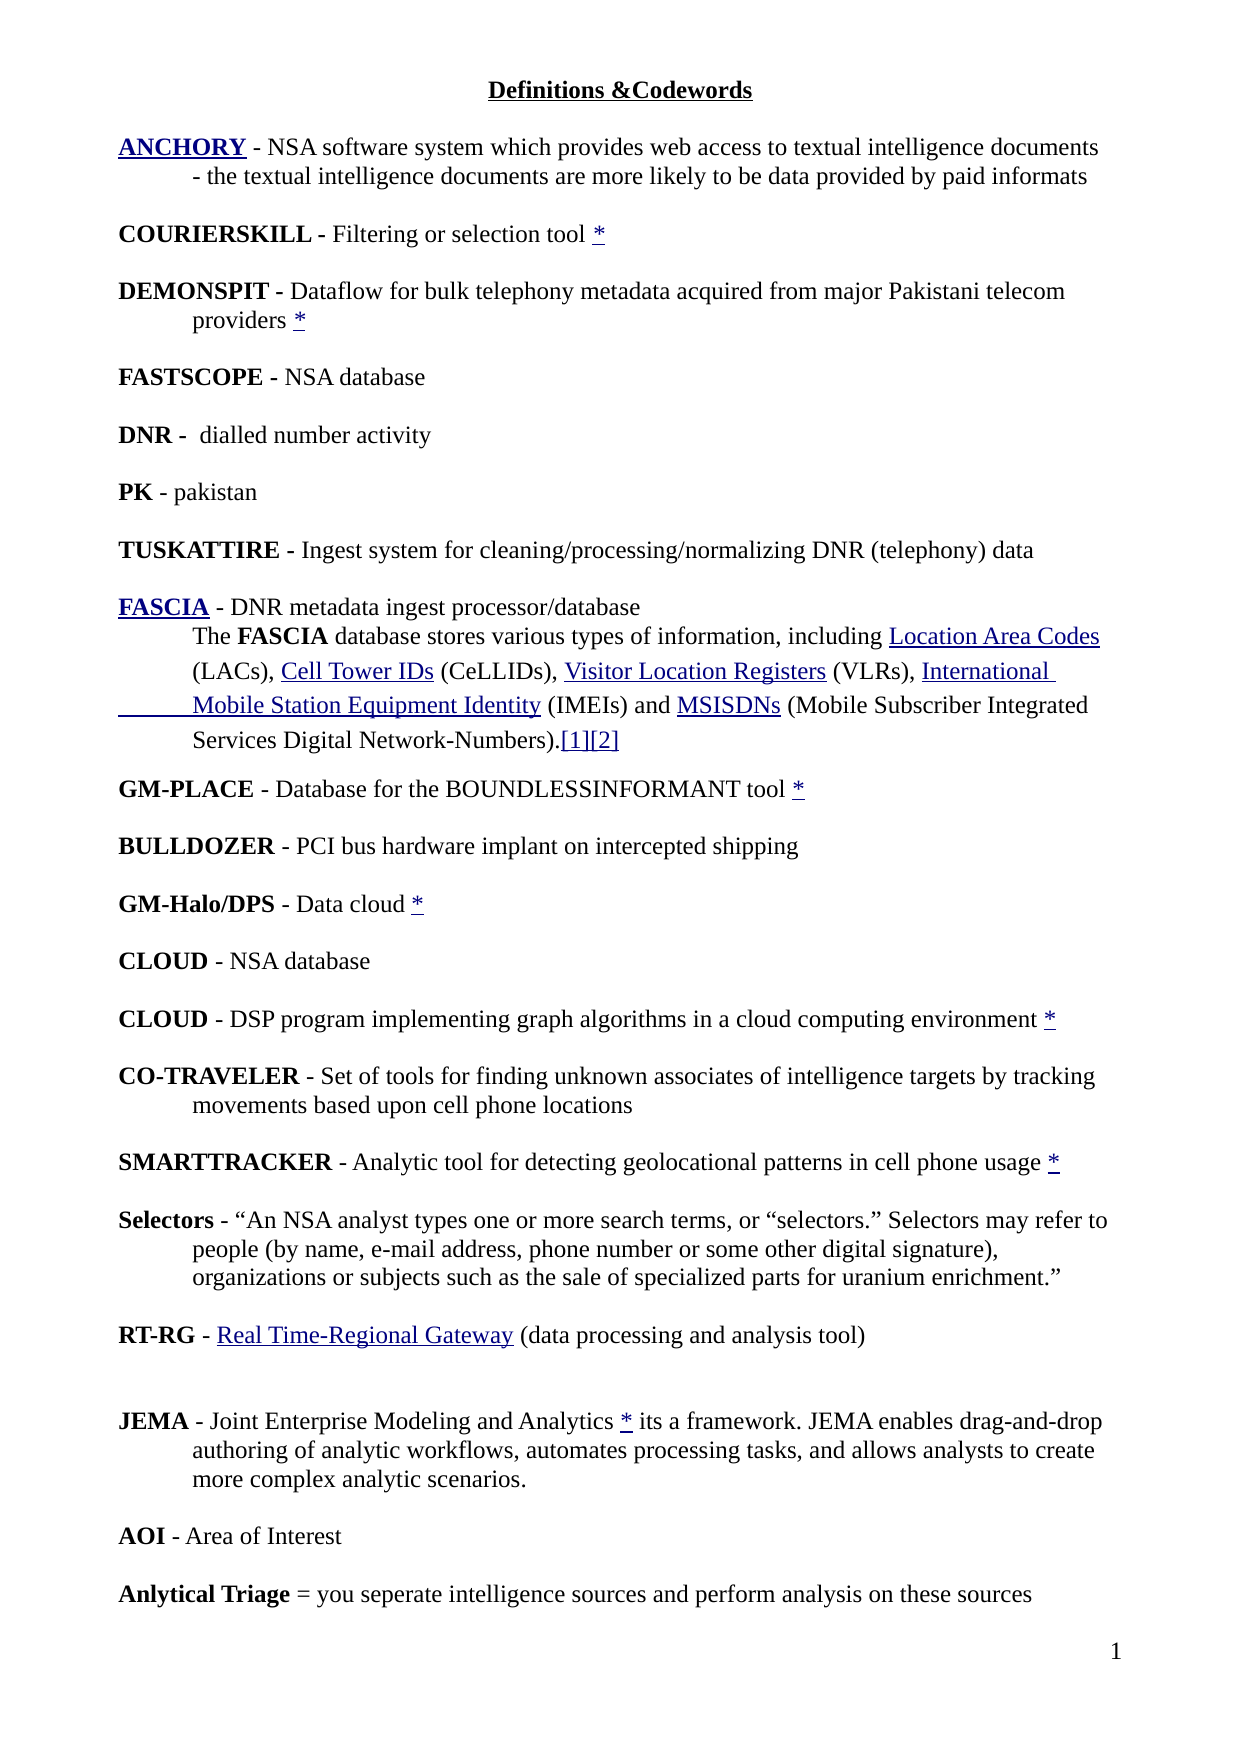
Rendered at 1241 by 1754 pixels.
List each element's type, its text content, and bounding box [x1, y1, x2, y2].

text Selectors - “An NSA analyst types one or more search terms, or “selectors.” Selectors may refer to people (by name, e-mail address, phone number or some other digital signature), organizations or subjects such as the sale of specialized parts for uranium enrichment.” [118, 1205, 1122, 1291]
text GM-PLACE - Database for the BOUNDLESSINFORMANT tool * [118, 774, 1122, 802]
text GM-Halo/DPS - Data cloud * [118, 889, 1122, 917]
text BULLDOZER - PCI bus hardware implant on intercepted shipping [118, 831, 1122, 860]
text ANCHORY - NSA software system which provides web access to textual intelligence documents [118, 132, 1122, 161]
text FASCIA - DNR metadata ingest processor/database [118, 592, 1122, 621]
text DEMONSPIT - Dataflow for bulk telephony metadata acquired from major Pakistani telecom providers * [118, 276, 1122, 334]
text Anlytical Triage = you seperate intelligence sources and perform analysis on these sources [118, 1579, 1122, 1607]
text The FASCIA database stores various types of information, including Location Area Codes (LACs), Cell Tower IDs (CeLLIDs), Visitor Location Registers (VLRs), International Mobile Station Equipment Identity (IMEIs) and MSISDNs (Mobile Subscriber Integrated Services Digital Network-Numbers).[1][2] [118, 621, 1122, 753]
text AOI - Area of Interest [118, 1521, 1122, 1550]
text SMARTTRACKER - Analytic tool for detecting geolocational patterns in cell phone usage * [118, 1147, 1122, 1176]
text COURIERSKILL - Filtering or selection tool * [118, 219, 1122, 247]
text Definitions &Codewords [118, 75, 1122, 104]
text FASTSCOPE - NSA database [118, 362, 1122, 391]
text CLOUD - NSA database [118, 946, 1122, 975]
text DNR - dialled number activity [118, 420, 1122, 449]
text PK - pakistan [118, 477, 1122, 506]
text JEMA - Joint Enterprise Modeling and Analytics * its a framework. JEMA enables drag-and-drop authoring of analytic workflows, automates processing tasks, and allows analysts to create more complex analytic scenarios. [118, 1406, 1122, 1492]
text TUSKATTIRE - Ingest system for cleaning/processing/normalizing DNR (telephony) data [118, 535, 1122, 564]
text CLOUD - DSP program implementing graph algorithms in a cloud computing environment * [118, 975, 1122, 1032]
text CO-TRAVELER - Set of tools for finding unknown associates of intelligence targets by tracking movements based upon cell phone locations [118, 1061, 1122, 1119]
text - the textual intelligence documents are more likely to be data provided by paid informats [118, 161, 1122, 190]
text RT-RG - Real Time-Regional Gateway (data processing and analysis tool) [118, 1320, 1122, 1349]
